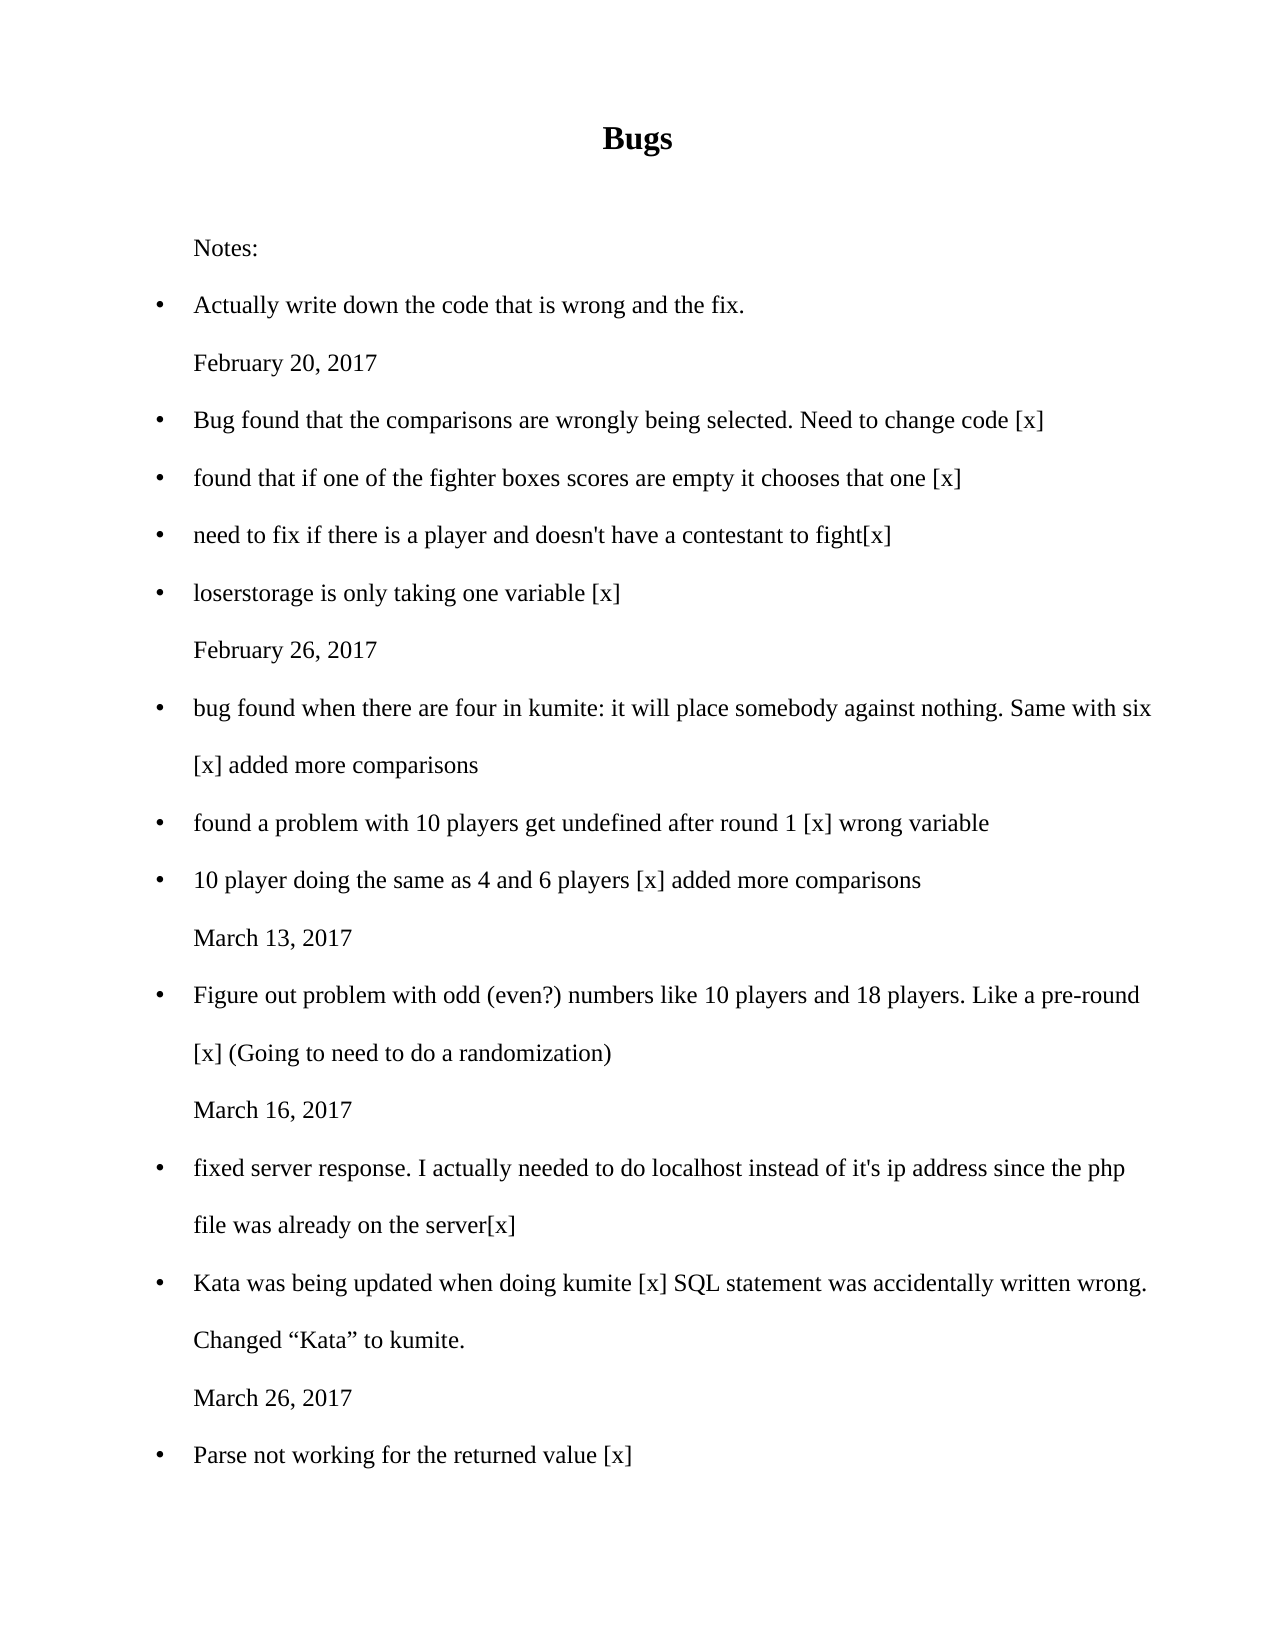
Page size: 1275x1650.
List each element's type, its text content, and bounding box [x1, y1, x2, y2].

list Notes: [156, 233, 1157, 262]
list bug found when there are four in kumite: it will place somebody against nothing. Same with six [x] added more comparisons [156, 693, 1157, 779]
list found that if one of the fighter boxes scores are empty it chooses that one [x] [156, 463, 1157, 492]
list March 26, 2017 [156, 1383, 1157, 1412]
list fixed server response. I actually needed to do localhost instead of it's ip address since the php file was already on the server[x] [156, 1153, 1157, 1239]
list Kata was being updated when doing kumite [x] SQL statement was accidentally written wrong. Changed “Kata” to kumite. [156, 1268, 1157, 1354]
list February 20, 2017 [156, 348, 1157, 377]
list February 26, 2017 [156, 636, 1157, 664]
list need to fix if there is a player and doesn't have a contestant to fight[x] [156, 521, 1157, 549]
list Actually write down the code that is wrong and the fix. [156, 291, 1157, 319]
list loserstorage is only taking one variable [x] [156, 578, 1157, 607]
list Parse not working for the returned value [x] [156, 1441, 1157, 1469]
text Bugs [118, 118, 1157, 156]
list found a problem with 10 players get undefined after round 1 [x] wrong variable [156, 808, 1157, 837]
list Figure out problem with odd (even?) numbers like 10 players and 18 players. Like a pre-round [x] (Going to need to do a randomization) [156, 981, 1157, 1067]
list March 16, 2017 [156, 1096, 1157, 1124]
list Bug found that the comparisons are wrongly being selected. Need to change code [x] [156, 406, 1157, 434]
list March 13, 2017 [156, 923, 1157, 952]
list 10 player doing the same as 4 and 6 players [x] added more comparisons [156, 866, 1157, 894]
